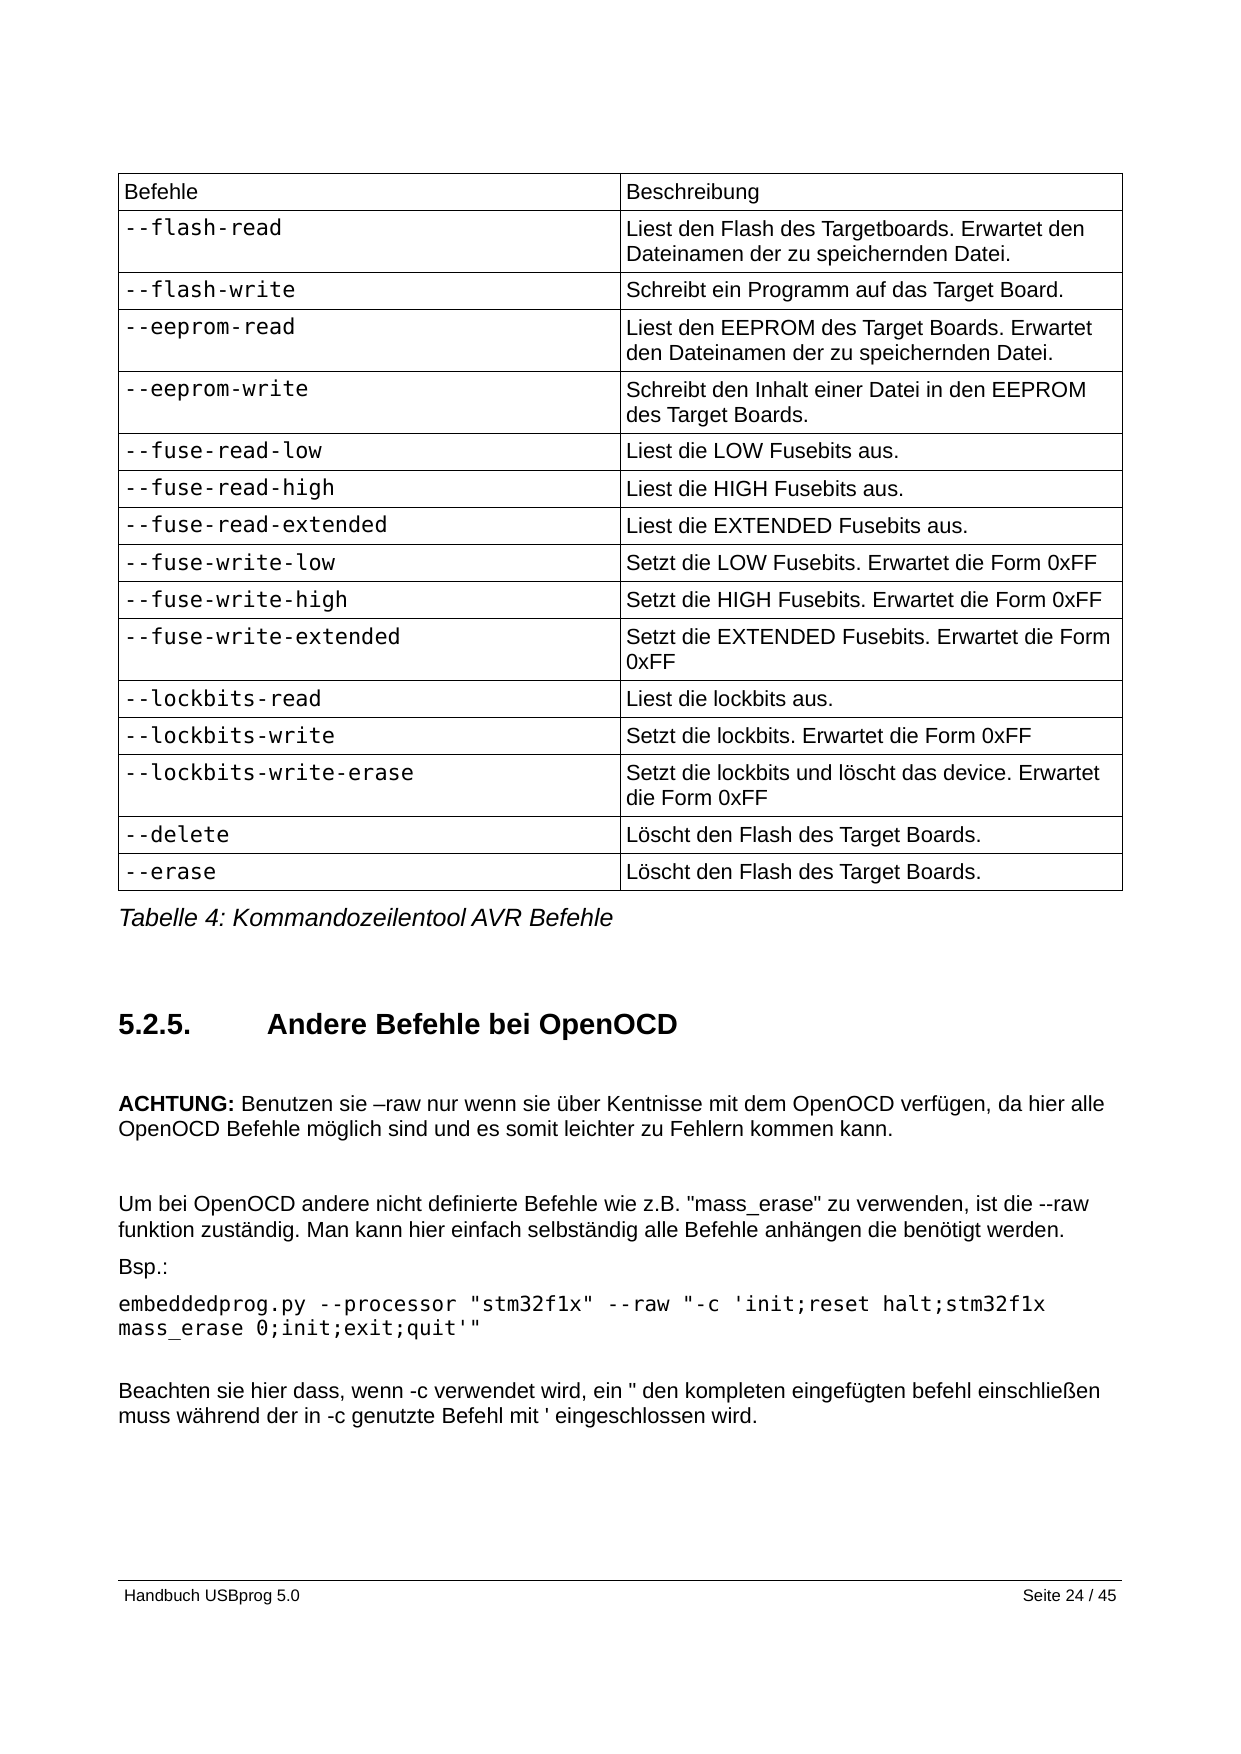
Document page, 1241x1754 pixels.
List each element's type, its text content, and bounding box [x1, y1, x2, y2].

text embeddedprog.py --processor "stm32f1x" --raw "-c 'init;reset halt;stm32f1x mass_erase 0;init;exit;quit'" [118, 1292, 1122, 1340]
table_cell --fuse-write-extended [119, 619, 620, 680]
table_cell --lockbits-write-erase [119, 755, 620, 816]
subtitle Andere Befehle bei OpenOCD [118, 1007, 1122, 1040]
table_cell --fuse-write-low [119, 545, 620, 581]
table_cell --eeprom-read [119, 310, 620, 371]
table_cell Schreibt ein Programm auf das Target Board. [621, 273, 1122, 309]
text Um bei OpenOCD andere nicht definierte Befehle wie z.B. "mass_erase" zu verwenden, ist die --raw funktion zuständig. Man kann hier einfach selbständig alle Befehle anhängen die benötigt werden. [118, 1191, 1122, 1242]
table_cell Liest die EXTENDED Fusebits aus. [621, 508, 1122, 544]
table_cell --erase [119, 854, 620, 890]
table_cell --fuse-write-high [119, 582, 620, 618]
table_cell Liest die HIGH Fusebits aus. [621, 471, 1122, 507]
table_cell Liest die lockbits aus. [621, 681, 1122, 717]
table_cell Setzt die LOW Fusebits. Erwartet die Form 0xFF [621, 545, 1122, 581]
table_header Beschreibung [621, 174, 1122, 209]
table_cell Liest die LOW Fusebits aus. [621, 434, 1122, 470]
table_cell --fuse-read-high [119, 471, 620, 507]
table_cell Setzt die lockbits und löscht das device. Erwartet die Form 0xFF [621, 755, 1122, 816]
table_cell --lockbits-write [119, 718, 620, 754]
table_cell Liest den EEPROM des Target Boards. Erwartet den Dateinamen der zu speichernden Datei. [621, 310, 1122, 371]
text Bsp.: [118, 1254, 1122, 1279]
table_cell --lockbits-read [119, 681, 620, 717]
table_cell --eeprom-write [119, 372, 620, 433]
table_cell Setzt die EXTENDED Fusebits. Erwartet die Form 0xFF [621, 619, 1122, 680]
table_cell Setzt die HIGH Fusebits. Erwartet die Form 0xFF [621, 582, 1122, 618]
table_cell Liest den Flash des Targetboards. Erwartet den Dateinamen der zu speichernden Datei. [621, 211, 1122, 272]
text Beachten sie hier dass, wenn -c verwendet wird, ein " den kompleten eingefügten befehl einschließen muss während der in -c genutzte Befehl mit ' eingeschlossen wird. [118, 1378, 1122, 1428]
table_cell Löscht den Flash des Target Boards. [621, 817, 1122, 853]
table_cell Löscht den Flash des Target Boards. [621, 854, 1122, 890]
table_cell --flash-write [119, 273, 620, 309]
table_header Befehle [119, 174, 620, 209]
text ACHTUNG: Benutzen sie –raw nur wenn sie über Kentnisse mit dem OpenOCD verfügen, da hier alle OpenOCD Befehle möglich sind und es somit leichter zu Fehlern kommen kann. [118, 1091, 1122, 1141]
table_cell --flash-read [119, 211, 620, 272]
table_cell Setzt die lockbits. Erwartet die Form 0xFF [621, 718, 1122, 754]
table_cell --fuse-read-extended [119, 508, 620, 544]
table_cell --fuse-read-low [119, 434, 620, 470]
text Tabelle 4: Kommandozeilentool AVR Befehle [118, 903, 1122, 932]
table_cell Schreibt den Inhalt einer Datei in den EEPROM des Target Boards. [621, 372, 1122, 433]
table_cell --delete [119, 817, 620, 853]
